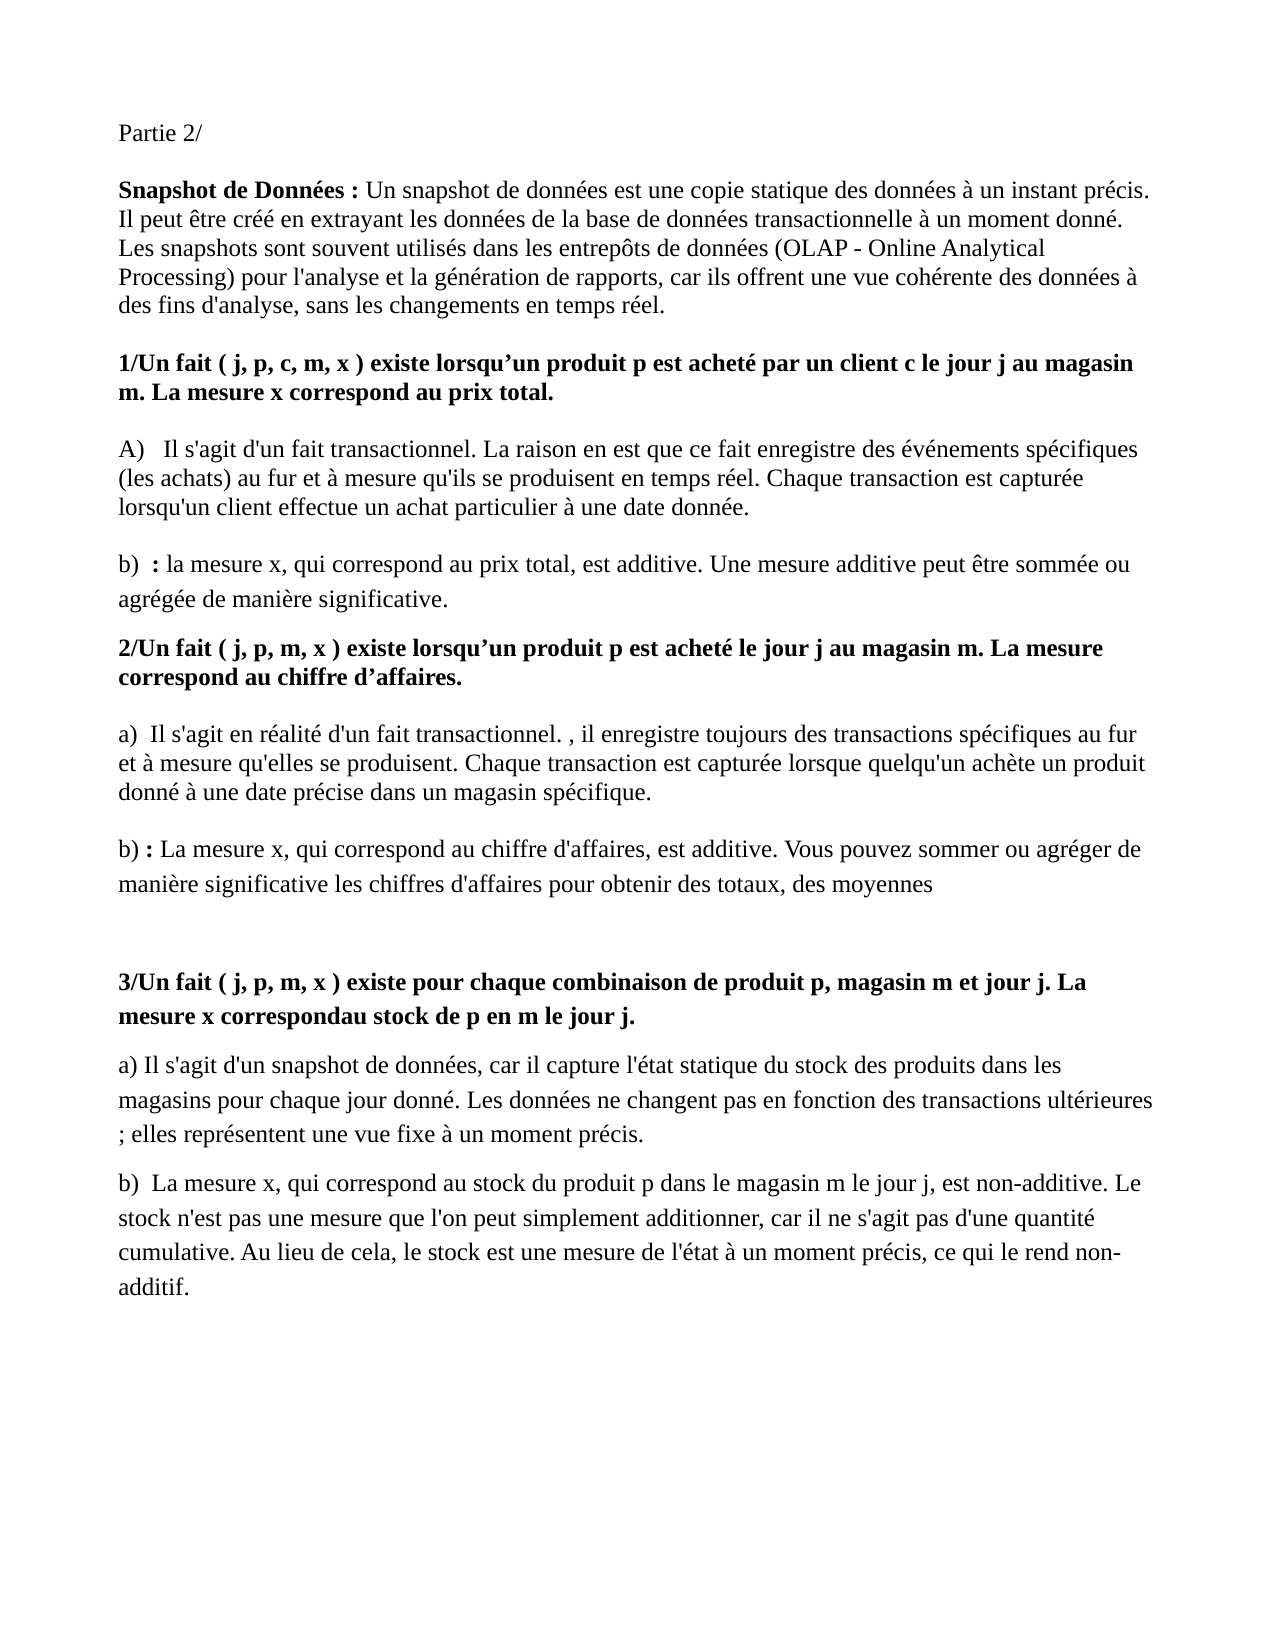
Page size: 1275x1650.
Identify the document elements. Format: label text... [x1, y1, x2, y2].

text a) Il s'agit en réalité d'un fait transactionnel. , il enregistre toujours des transactions spécifiques au fur et à mesure qu'elles se produisent. Chaque transaction est capturée lorsque quelqu'un achète un produit donné à une date précise dans un magasin spécifique. [118, 719, 1157, 805]
text 2/Un fait ( j, p, m, x ) existe lorsqu’un produit p est acheté le jour j au magasin m. La mesure correspond au chiffre d’affaires. [118, 633, 1157, 690]
text a) Il s'agit d'un snapshot de données, car il capture l'état statique du stock des produits dans les magasins pour chaque jour donné. Les données ne changent pas en fonction des transactions ultérieures ; elles représentent une vue fixe à un moment précis. [118, 1050, 1157, 1148]
text A) Il s'agit d'un fait transactionnel. La raison en est que ce fait enregistre des événements spécifiques (les achats) au fur et à mesure qu'ils se produisent en temps réel. Chaque transaction est capturée lorsqu'un client effectue un achat particulier à une date donnée. [118, 434, 1157, 521]
text b) La mesure x, qui correspond au stock du produit p dans le magasin m le jour j, est non-additive. Le stock n'est pas une mesure que l'on peut simplement additionner, car il ne s'agit pas d'une quantité cumulative. Au lieu de cela, le stock est une mesure de l'état à un moment précis, ce qui le rend non-additif. [118, 1168, 1157, 1301]
text b) : La mesure x, qui correspond au chiffre d'affaires, est additive. Vous pouvez sommer ou agréger de manière significative les chiffres d'affaires pour obtenir des totaux, des moyennes [118, 834, 1157, 897]
text 3/Un fait ( j, p, m, x ) existe pour chaque combinaison de produit p, magasin m et jour j. La mesure x correspondau stock de p en m le jour j. [118, 967, 1157, 1030]
text Partie 2/ [118, 118, 1157, 147]
text b) : la mesure x, qui correspond au prix total, est additive. Une mesure additive peut être sommée ou agrégée de manière significative. [118, 549, 1157, 613]
text Snapshot de Données : Un snapshot de données est une copie statique des données à un instant précis. Il peut être créé en extrayant les données de la base de données transactionnelle à un moment donné. Les snapshots sont souvent utilisés dans les entrepôts de données (OLAP - Online Analytical Processing) pour l'analyse et la génération de rapports, car ils offrent une vue cohérente des données à des fins d'analyse, sans les changements en temps réel. [118, 176, 1157, 319]
text 1/Un fait ( j, p, c, m, x ) existe lorsqu’un produit p est acheté par un client c le jour j au magasin m. La mesure x correspond au prix total. [118, 348, 1157, 406]
